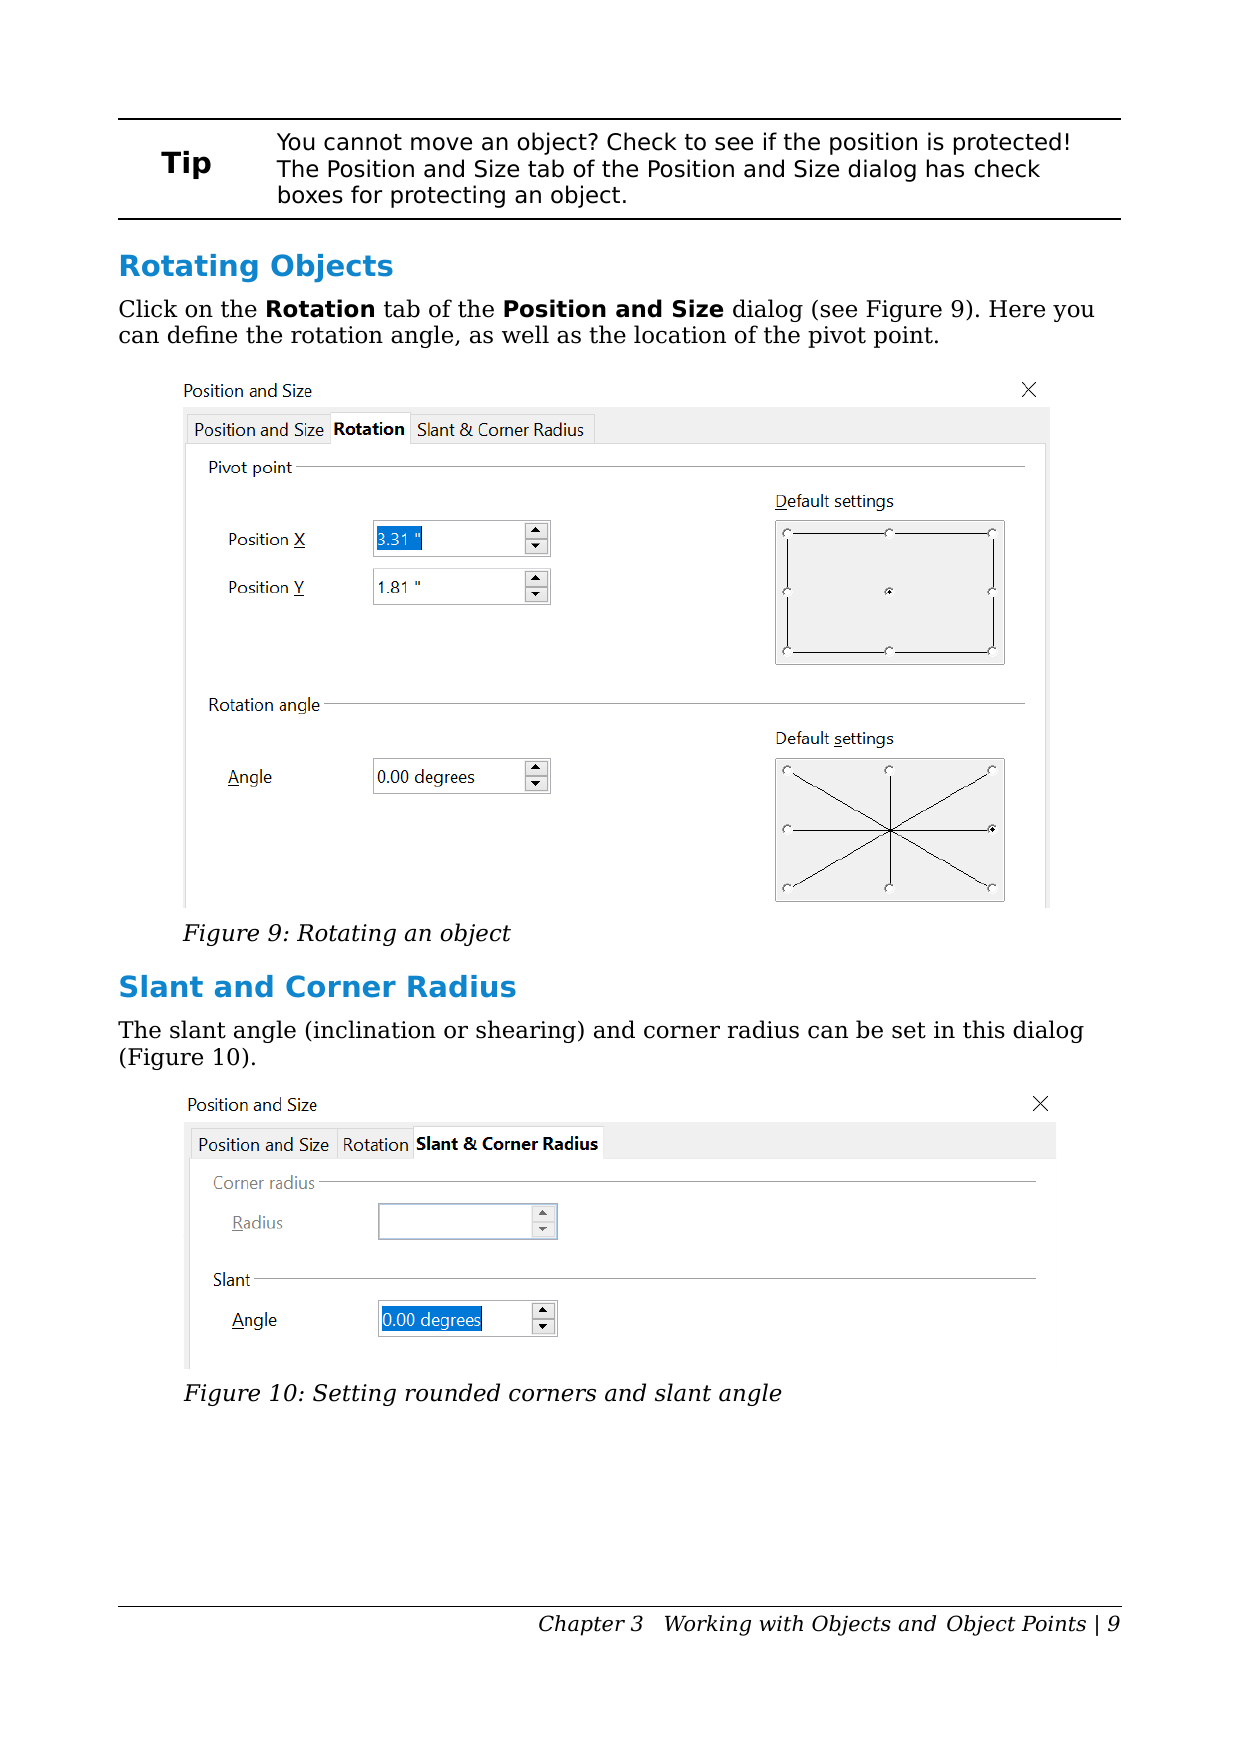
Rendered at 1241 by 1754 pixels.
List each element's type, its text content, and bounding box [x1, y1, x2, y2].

text Figure 10: Setting rounded corners and slant angle [184, 1380, 1056, 1407]
list Figure 9: Rotating an object [183, 920, 1057, 946]
subtitle Rotating Objects [118, 249, 1122, 283]
picture [183, 1089, 1057, 1369]
picture [182, 374, 1050, 908]
subtitle Slant and Corner Radius [118, 971, 1122, 1005]
text The slant angle (inclination or shearing) and corner radius can be set in this dialog (Figure 10). [118, 1017, 1122, 1070]
table_header Tip [118, 120, 255, 218]
table_header You cannot move an object? Check to see if the position is protected! The Position and Size tab of the Position and Size dialog has check boxes for protecting an object. [255, 120, 1121, 218]
text Click on the Rotation tab of the Position and Size dialog (see Figure 9). Here you can define the rotation angle, as well as the location of the pivot point. [118, 296, 1122, 349]
